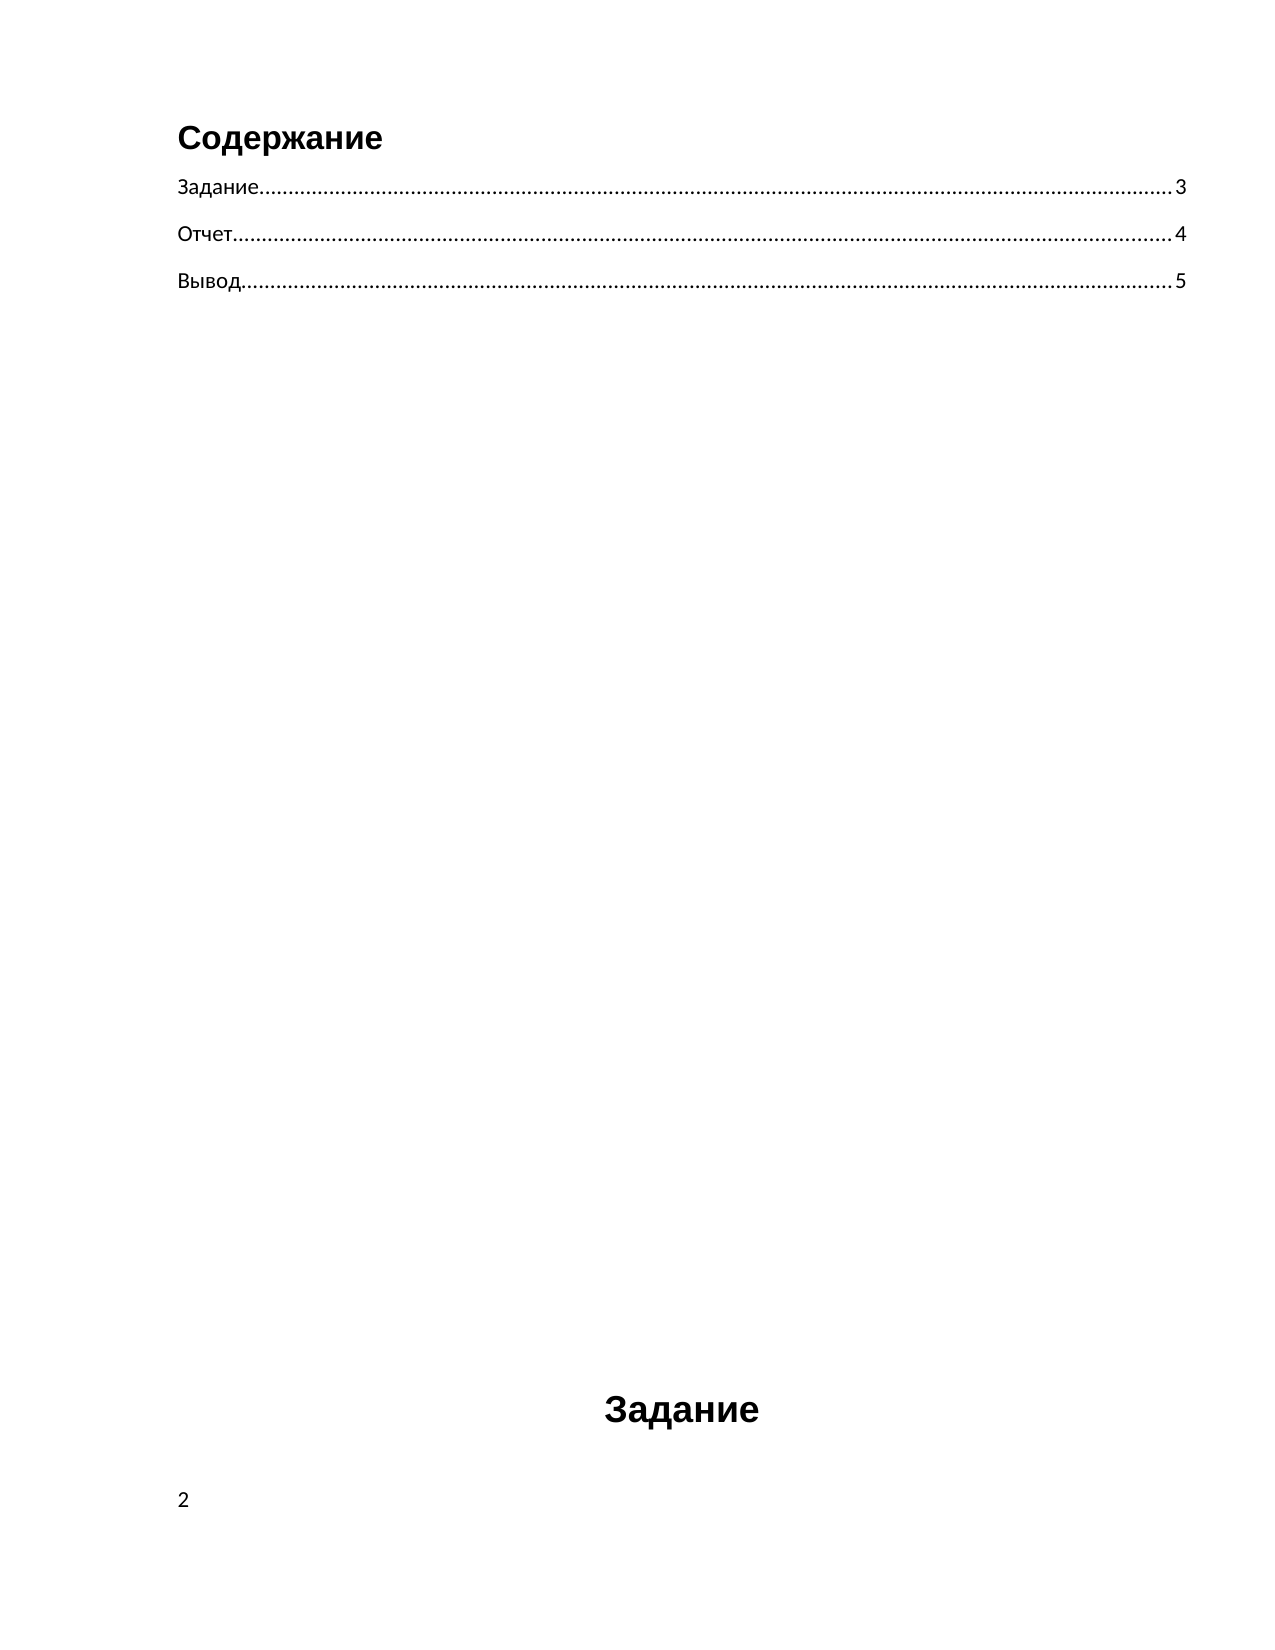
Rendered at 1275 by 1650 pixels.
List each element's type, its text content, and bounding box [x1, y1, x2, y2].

subtitle Содержание [177, 118, 1186, 157]
text Задание 3 [177, 172, 1186, 200]
text Отчет 4 [177, 219, 1186, 247]
text Вывод 5 [177, 266, 1186, 294]
subtitle Задание [177, 1388, 1186, 1431]
